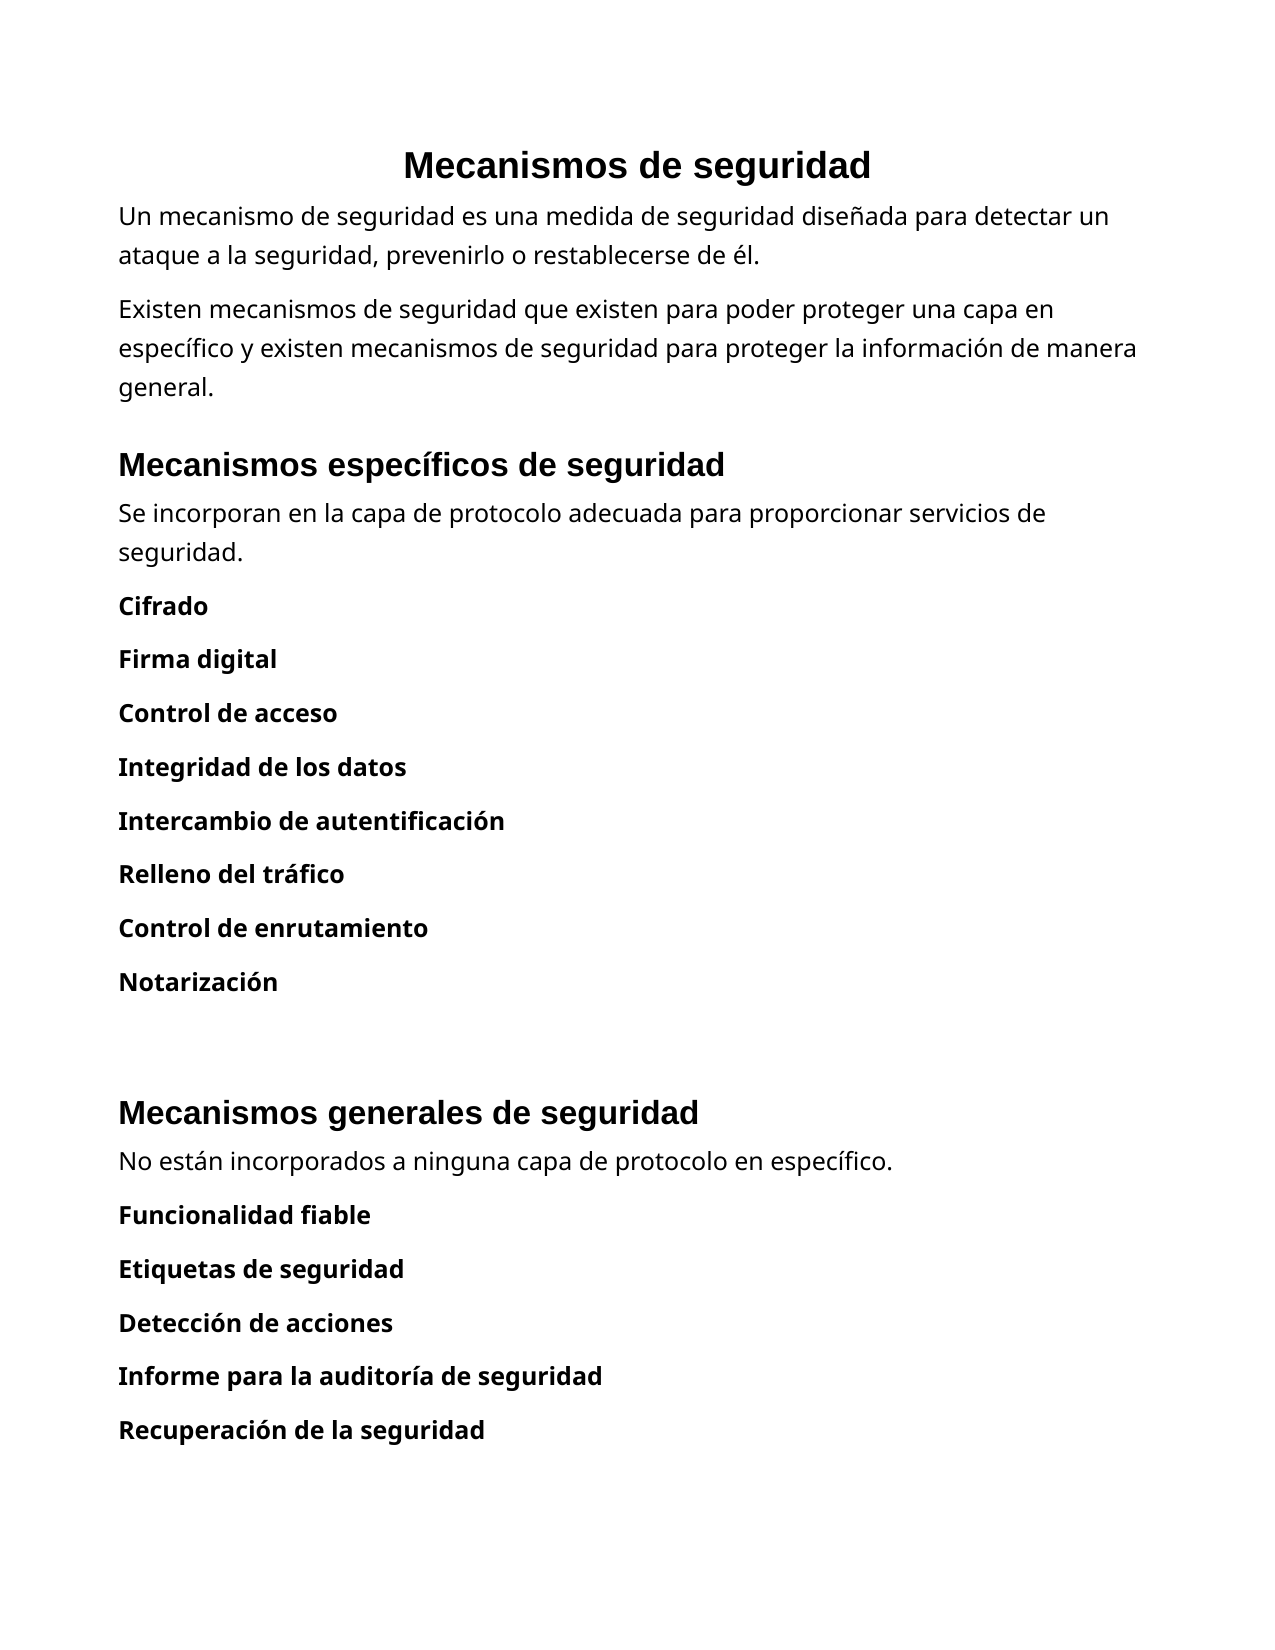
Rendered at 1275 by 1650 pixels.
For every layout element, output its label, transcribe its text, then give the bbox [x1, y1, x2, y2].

text Un mecanismo de seguridad es una medida de seguridad diseñada para detectar un ataque a la seguridad, prevenirlo o restablecerse de él. [118, 199, 1157, 272]
text Control de acceso [118, 696, 1157, 730]
text Detección de acciones [118, 1305, 1157, 1339]
text Relleno del tráfico [118, 857, 1157, 891]
text Recuperación de la seguridad [118, 1413, 1157, 1447]
text Firma digital [118, 642, 1157, 676]
text Se incorporan en la capa de protocolo adecuada para proporcionar servicios de seguridad. [118, 496, 1157, 569]
text Etiquetas de seguridad [118, 1251, 1157, 1286]
text Notarización [118, 965, 1157, 999]
text Intercambio de autentificación [118, 803, 1157, 837]
text Control de enrutamiento [118, 911, 1157, 945]
subtitle Mecanismos de seguridad [118, 143, 1157, 186]
text Existen mecanismos de seguridad que existen para poder proteger una capa en específico y existen mecanismos de seguridad para proteger la información de manera general. [118, 292, 1157, 404]
subtitle Mecanismos específicos de seguridad [118, 444, 1157, 483]
text No están incorporados a ninguna capa de protocolo en específico. [118, 1144, 1157, 1178]
text Cifrado [118, 588, 1157, 622]
text Funcionalidad fiable [118, 1198, 1157, 1232]
text Integridad de los datos [118, 750, 1157, 784]
subtitle Mecanismos generales de seguridad [118, 1093, 1157, 1131]
text Informe para la auditoría de seguridad [118, 1359, 1157, 1393]
